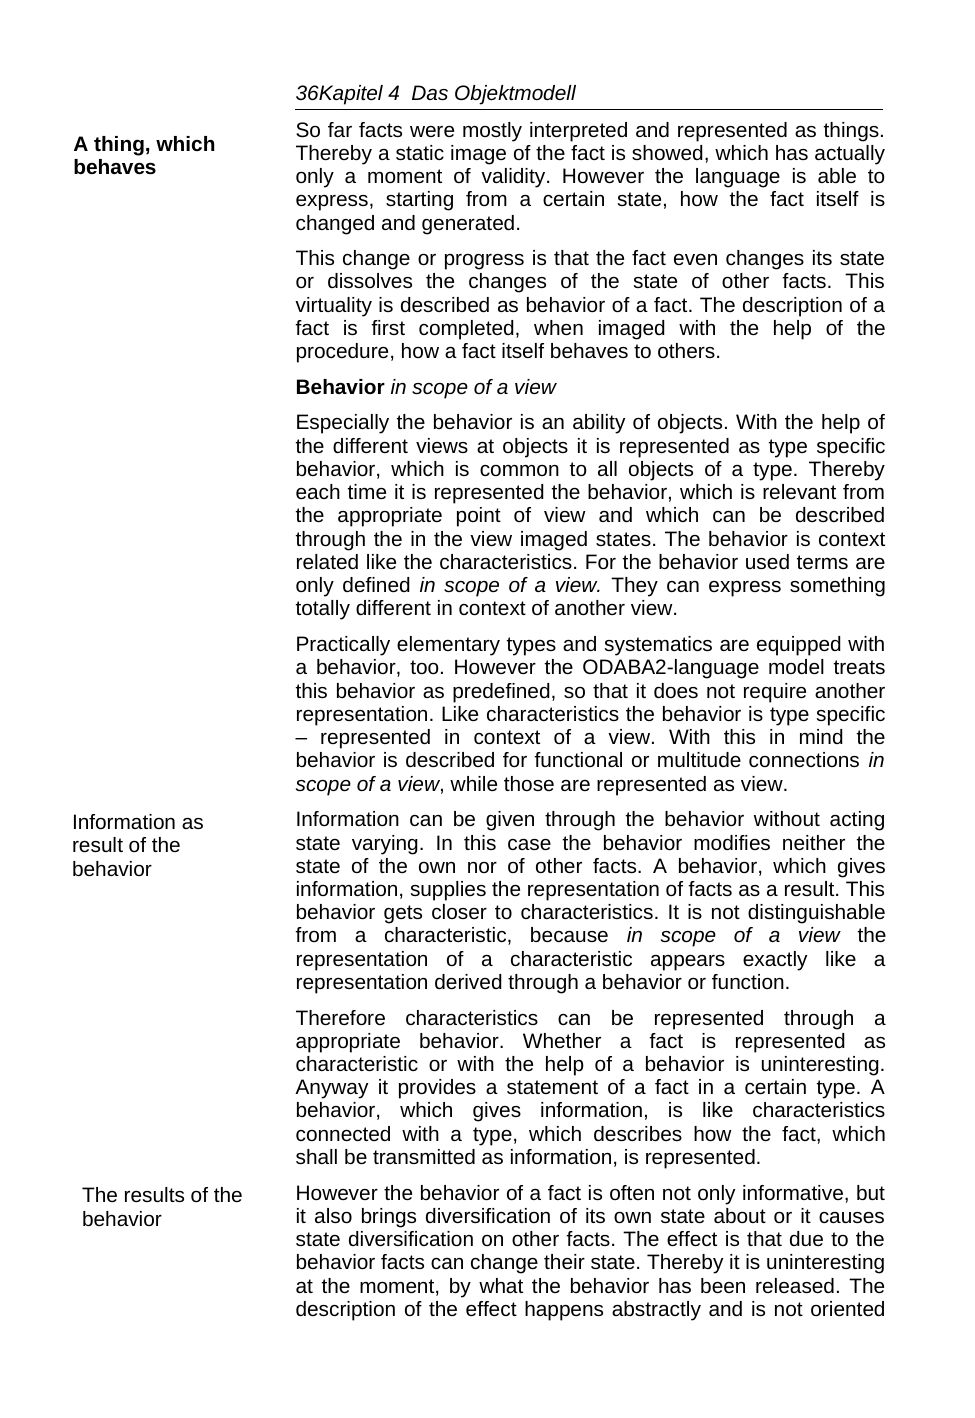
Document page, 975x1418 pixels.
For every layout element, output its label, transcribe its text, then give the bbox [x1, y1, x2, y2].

text Therefore characteristics can be represented through a appropriate behavior. Whether a fact is represented as characteristic or with the help of a behavior is uninteresting. Anyway it provides a statement of a fact in a certain type. A behavior, which gives information, is like characteristics connected with a type, which describes how the fact, which shall be transmitted as information, is represented. [295, 1006, 886, 1169]
text This change or progress is that the fact even changes its state or dissolves the changes of the state of other facts. This virtuality is described as behavior of a fact. The description of a fact is first completed, when imaged with the help of the procedure, how a fact itself behaves to others. [295, 247, 886, 363]
text Behavior in scope of a view [295, 375, 886, 399]
text Especially the behavior is an ability of objects. With the help of the different views at objects it is represented as type specific behavior, which is common to all objects of a type. Thereby each time it is represented the behavior, which is relevant from the appropriate point of view and which can be described through the in the view imaged states. The behavior is context related like the characteristics. For the behavior used terms are only defined in scope of a view. They can express something totally different in context of another view. [295, 411, 886, 620]
text So far facts were mostly interpreted and represented as things. Thereby a static image of the fact is showed, which has actually only a moment of validity. However the language is able to express, starting from a certain state, how the fact itself is changed and generated. [295, 118, 886, 234]
text However the behavior of a fact is often not only informative, but it also brings diversification of its own state about or it causes state diversification on other facts. The effect is that due to the behavior facts can change their state. Thereby it is uninteresting at the moment, by what the behavior has been released. The description of the effect happens abstractly and is not oriented [295, 1181, 886, 1321]
text Information as result of the behavior [72, 811, 245, 880]
text The results of the behavior [82, 1184, 255, 1230]
text A thing, which behaves [73, 133, 247, 179]
text Information can be given through the behavior without acting state varying. In this case the behavior modifies neither the state of the own nor of other facts. A behavior, which gives information, supplies the representation of facts as a result. This behavior gets closer to characteristics. It is not distinguishable from a characteristic, because in scope of a view the representation of a characteristic appears exactly like a representation derived through a behavior or function. [295, 808, 886, 994]
text Practically elementary types and systematics are equipped with a behavior, too. However the ODABA2-language model treats this behavior as predefined, so that it does not require another representation. Like characteristics the behavior is type specific – represented in context of a view. With this in mind the behavior is described for functional or multitude connections in scope of a view, while those are represented as view. [295, 633, 886, 795]
